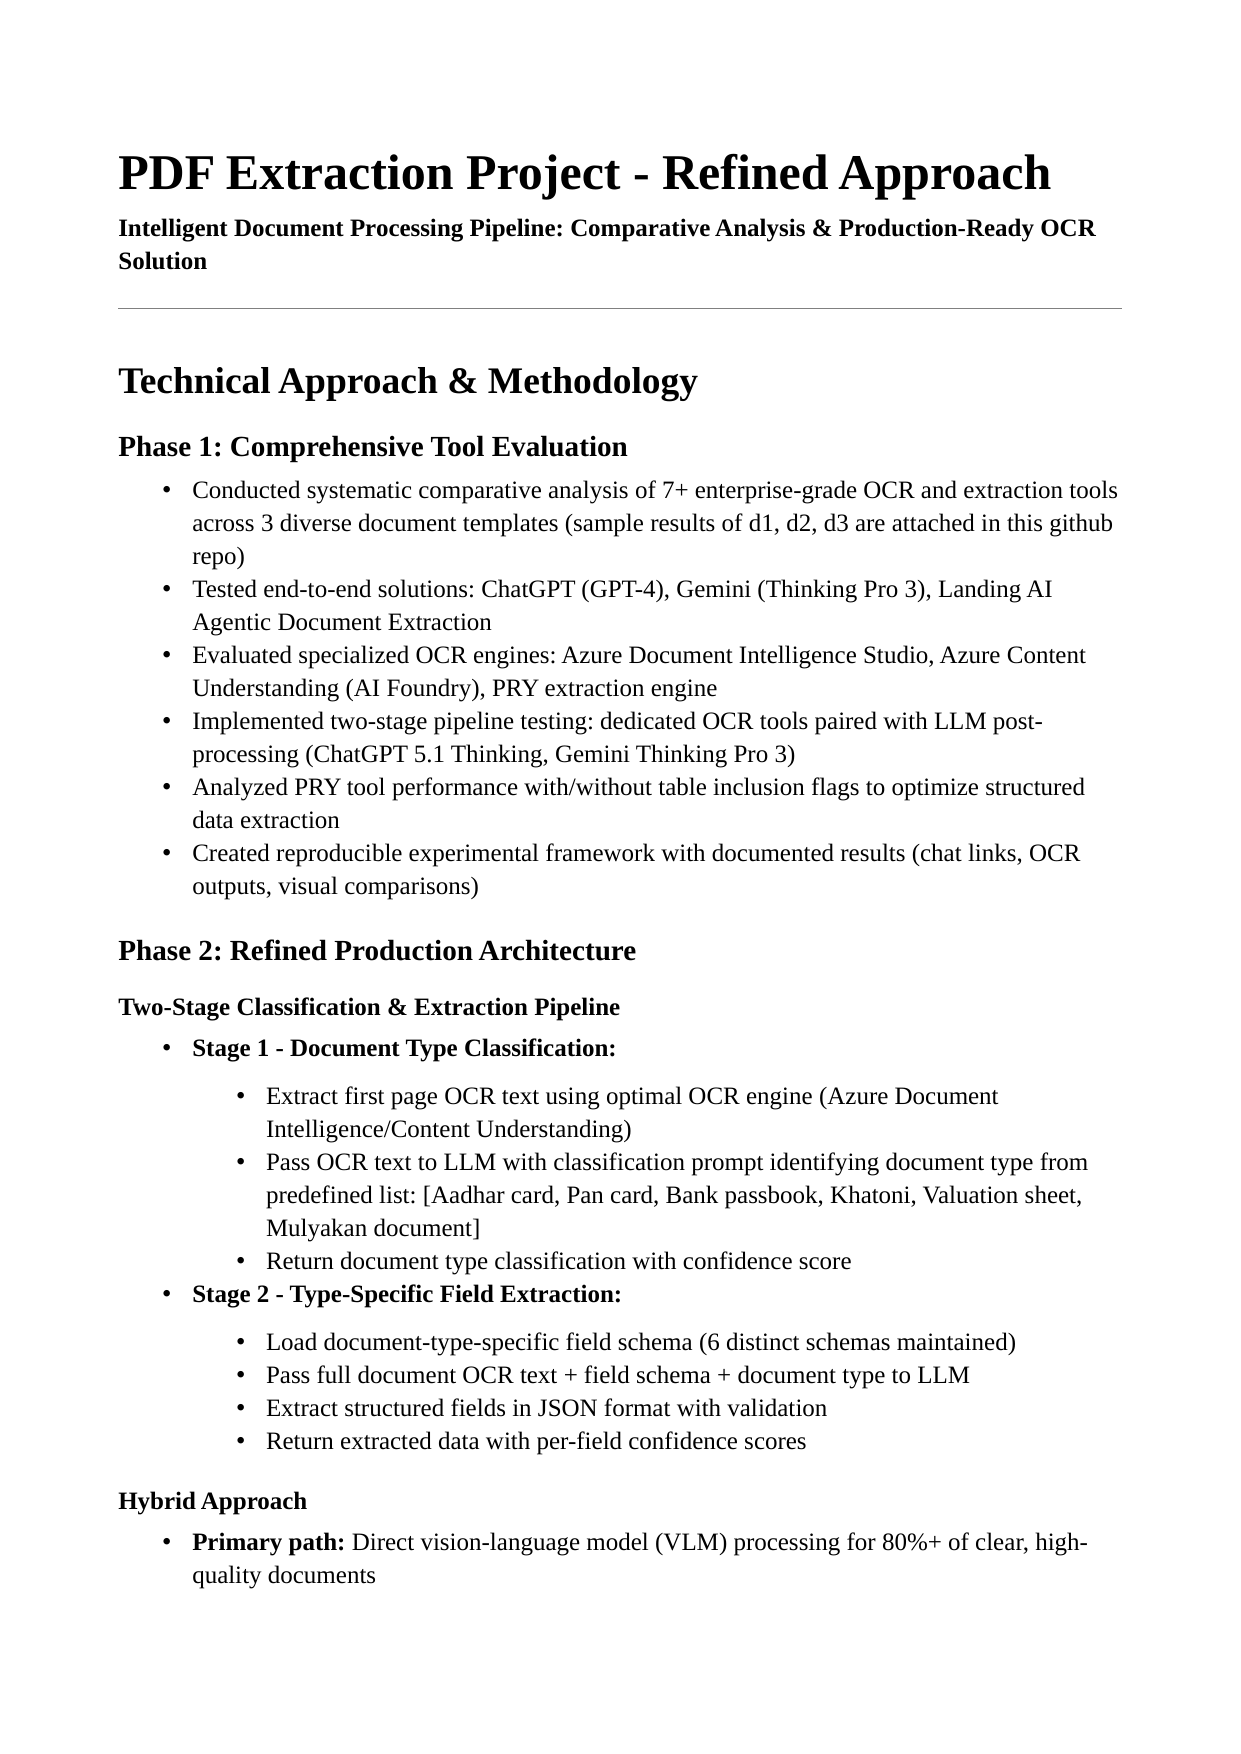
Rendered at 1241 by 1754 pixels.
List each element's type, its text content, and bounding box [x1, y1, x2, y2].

subtitle Two-Stage Classification & Extraction Pipeline [118, 992, 1122, 1021]
list Pass full document OCR text + field schema + document type to LLM [236, 1360, 1122, 1388]
list Tested end-to-end solutions: ChatGPT (GPT-4), Gemini (Thinking Pro 3), Landing AI Agentic Document Extraction [162, 574, 1122, 636]
subtitle PDF Extraction Project - Refined Approach [118, 143, 1122, 201]
list Evaluated specialized OCR engines: Azure Document Intelligence Studio, Azure Content Understanding (AI Foundry), PRY extraction engine [162, 640, 1122, 702]
text Intelligent Document Processing Pipeline: Comparative Analysis & Production-Ready OCR Solution [118, 213, 1122, 275]
subtitle Phase 1: Comprehensive Tool Evaluation [118, 429, 1122, 463]
list Load document-type-specific field schema (6 distinct schemas maintained) [236, 1327, 1122, 1355]
list Return document type classification with confidence score [236, 1246, 1122, 1275]
list Stage 1 - Document Type Classification: [162, 1033, 1122, 1062]
list Primary path: Direct vision-language model (VLM) processing for 80%+ of clear, high-quality documents [162, 1527, 1122, 1589]
list Conducted systematic comparative analysis of 7+ enterprise-grade OCR and extraction tools across 3 diverse document templates (sample results of d1, d2, d3 are attached in this github repo) [162, 475, 1122, 570]
list Created reproducible experimental framework with documented results (chat links, OCR outputs, visual comparisons) [162, 838, 1122, 900]
list Return extracted data with per-field confidence scores [236, 1426, 1122, 1454]
subtitle Technical Approach & Methodology [118, 359, 1122, 402]
list Extract first page OCR text using optimal OCR engine (Azure Document Intelligence/Content Understanding) [236, 1081, 1122, 1143]
subtitle Hybrid Approach [118, 1486, 1122, 1514]
list Stage 2 - Type-Specific Field Extraction: [162, 1279, 1122, 1308]
list Pass OCR text to LLM with classification prompt identifying document type from predefined list: [Aadhar card, Pan card, Bank passbook, Khatoni, Valuation sheet, Mulyakan document] [236, 1147, 1122, 1242]
subtitle Phase 2: Refined Production Architecture [118, 933, 1122, 967]
list Implemented two-stage pipeline testing: dedicated OCR tools paired with LLM post-processing (ChatGPT 5.1 Thinking, Gemini Thinking Pro 3) [162, 706, 1122, 768]
list Analyzed PRY tool performance with/without table inclusion flags to optimize structured data extraction [162, 772, 1122, 834]
list Extract structured fields in JSON format with validation [236, 1393, 1122, 1421]
